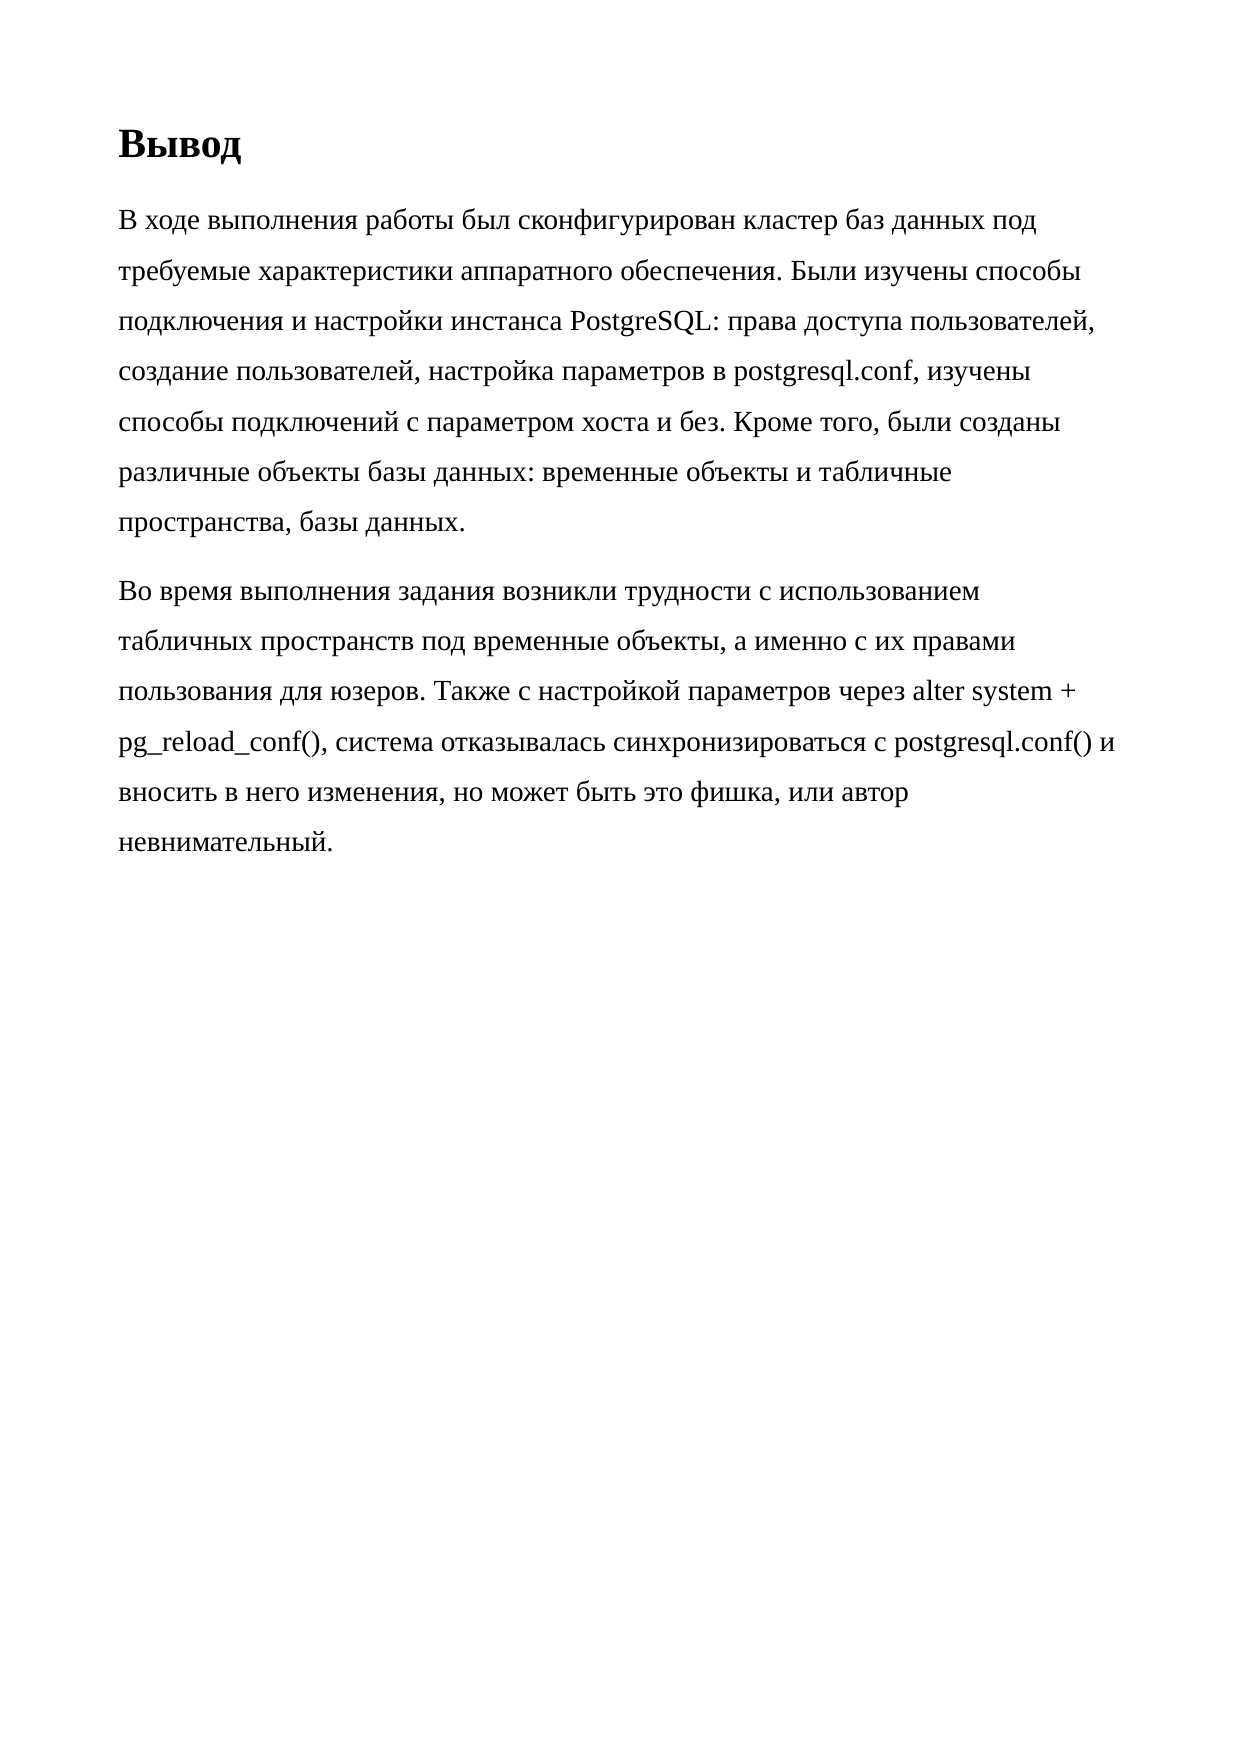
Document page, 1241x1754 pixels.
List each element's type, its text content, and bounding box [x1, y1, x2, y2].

text Во время выполнения задания возникли трудности с использованием табличных пространств под временные объекты, а именно с их правами пользования для юзеров. Также с настройкой параметров через alter system + pg_reload_conf(), система отказывалась синхронизироваться с postgresql.conf() и вносить в него изменения, но может быть это фишка, или автор невнимательный. [118, 573, 1122, 858]
text В ходе выполнения работы был сконфигурирован кластер баз данных под требуемые характеристики аппаратного обеспечения. Были изучены способы подключения и настройки инстанса PostgreSQL: права доступа пользователей, создание пользователей, настройка параметров в postgresql.conf, изучены способы подключений с параметром хоста и без. Кроме того, были созданы различные объекты базы данных: временные объекты и табличные пространства, базы данных. [118, 202, 1122, 538]
subtitle Вывод [118, 118, 1122, 166]
